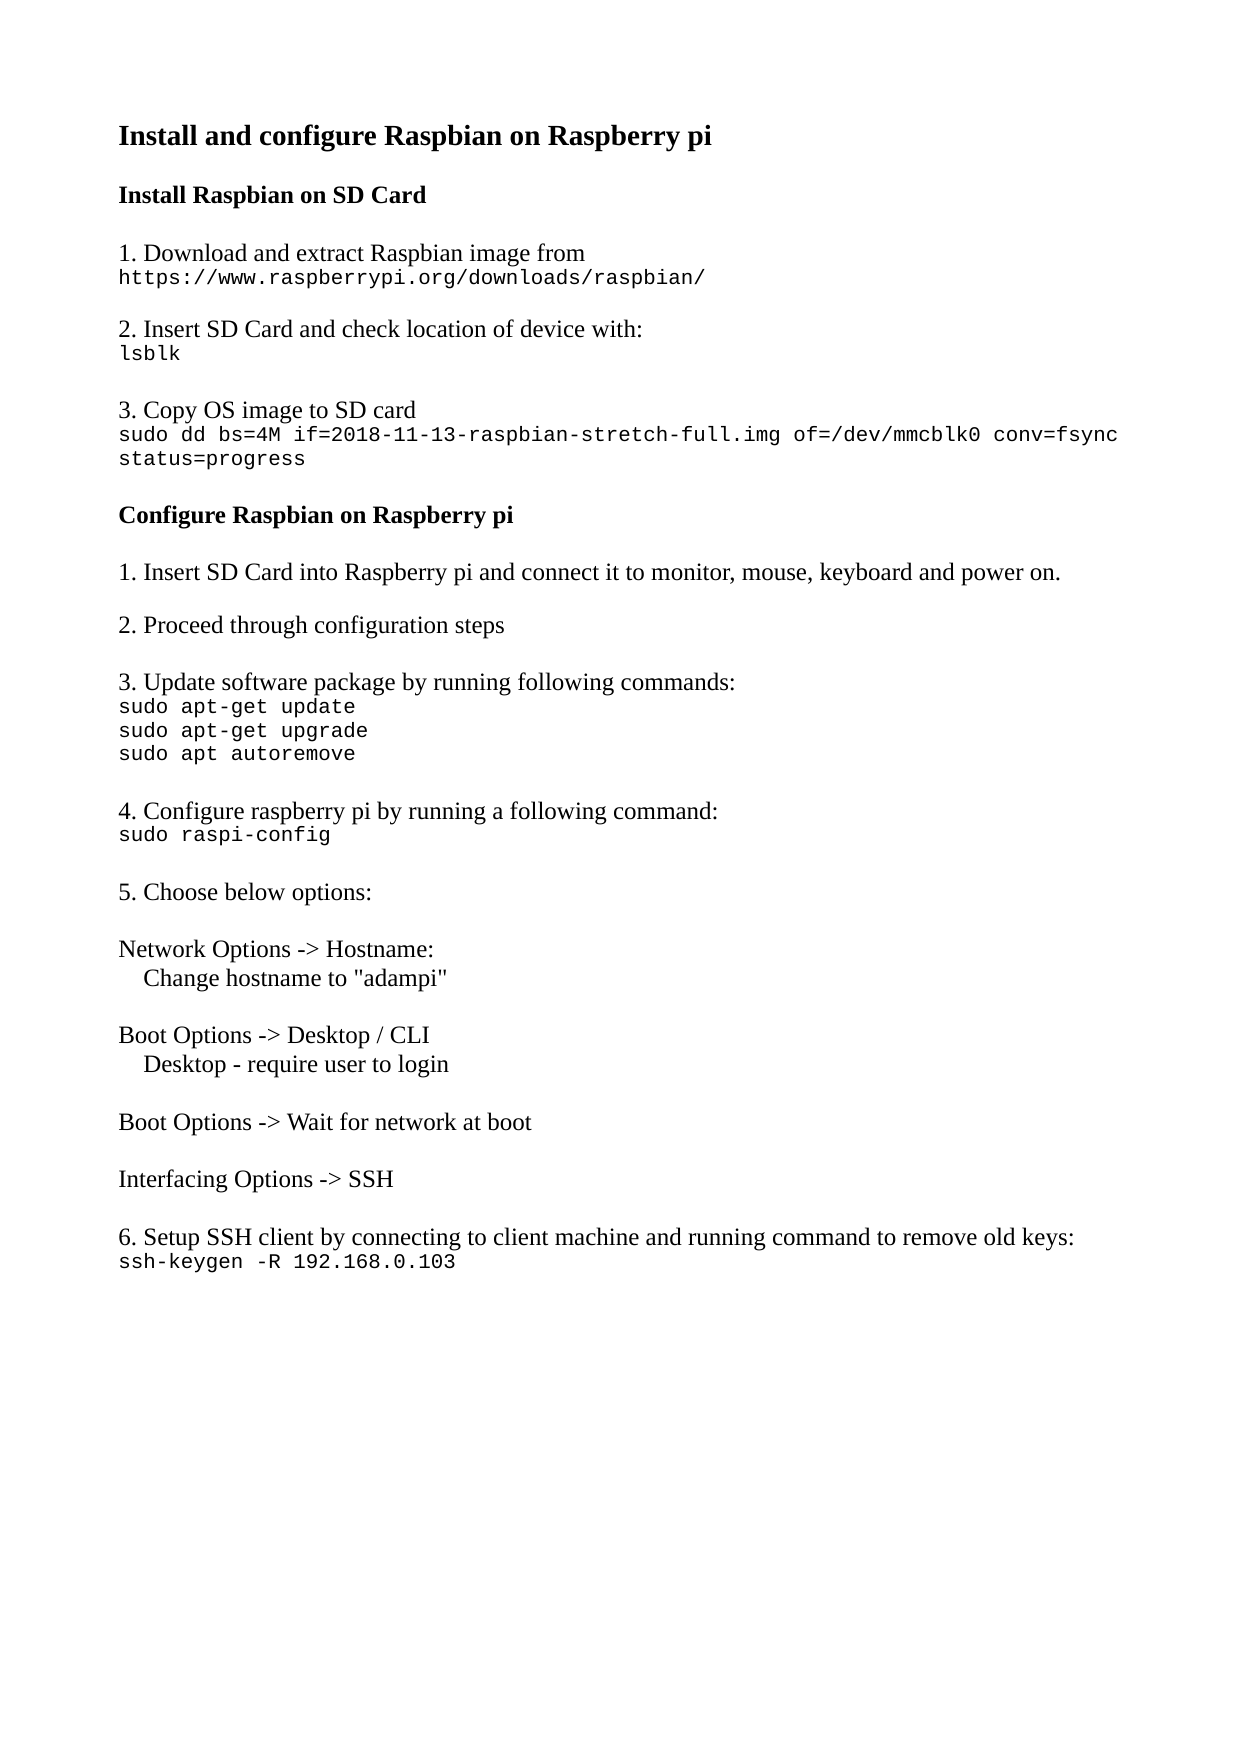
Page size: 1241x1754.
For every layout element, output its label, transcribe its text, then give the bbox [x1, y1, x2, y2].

text Change hostname to "adampi" [118, 963, 1122, 992]
text Boot Options -> Wait for network at boot [118, 1107, 1122, 1136]
text sudo apt-get upgrade [118, 720, 1122, 743]
text sudo dd bs=4M if=2018-11-13-raspbian-stretch-full.img of=/dev/mmcblk0 conv=fsync status=progress [118, 424, 1122, 471]
text sudo apt-get update [118, 696, 1122, 720]
text 1. Download and extract Raspbian image from [118, 238, 1122, 267]
text 3. Update software package by running following commands: [118, 667, 1122, 696]
text Install Raspbian on SD Card [118, 180, 1122, 209]
text Install and configure Raspbian on Raspberry pi [118, 118, 1122, 152]
text ssh-keygen -R 192.168.0.103 [118, 1251, 1122, 1274]
text 2. Proceed through configuration steps [118, 610, 1122, 638]
text sudo apt autoremove [118, 743, 1122, 767]
text 1. Insert SD Card into Raspberry pi and connect it to monitor, mouse, keyboard and power on. [118, 557, 1122, 586]
text 6. Setup SSH client by connecting to client machine and running command to remove old keys: [118, 1222, 1122, 1251]
text Network Options -> Hostname: [118, 934, 1122, 963]
text Desktop - require user to login [118, 1049, 1122, 1078]
text 3. Copy OS image to SD card [118, 395, 1122, 424]
text https://www.raspberrypi.org/downloads/raspbian/ [118, 267, 1122, 290]
text 2. Insert SD Card and check location of device with: [118, 314, 1122, 343]
text Interfacing Options -> SSH [118, 1164, 1122, 1193]
text Boot Options -> Desktop / CLI [118, 1021, 1122, 1049]
text 4. Configure raspberry pi by running a following command: [118, 796, 1122, 824]
text sudo raspi-config [118, 824, 1122, 848]
text lsblk [118, 343, 1122, 366]
text 5. Choose below options: [118, 877, 1122, 906]
text Configure Raspbian on Raspberry pi [118, 500, 1122, 529]
